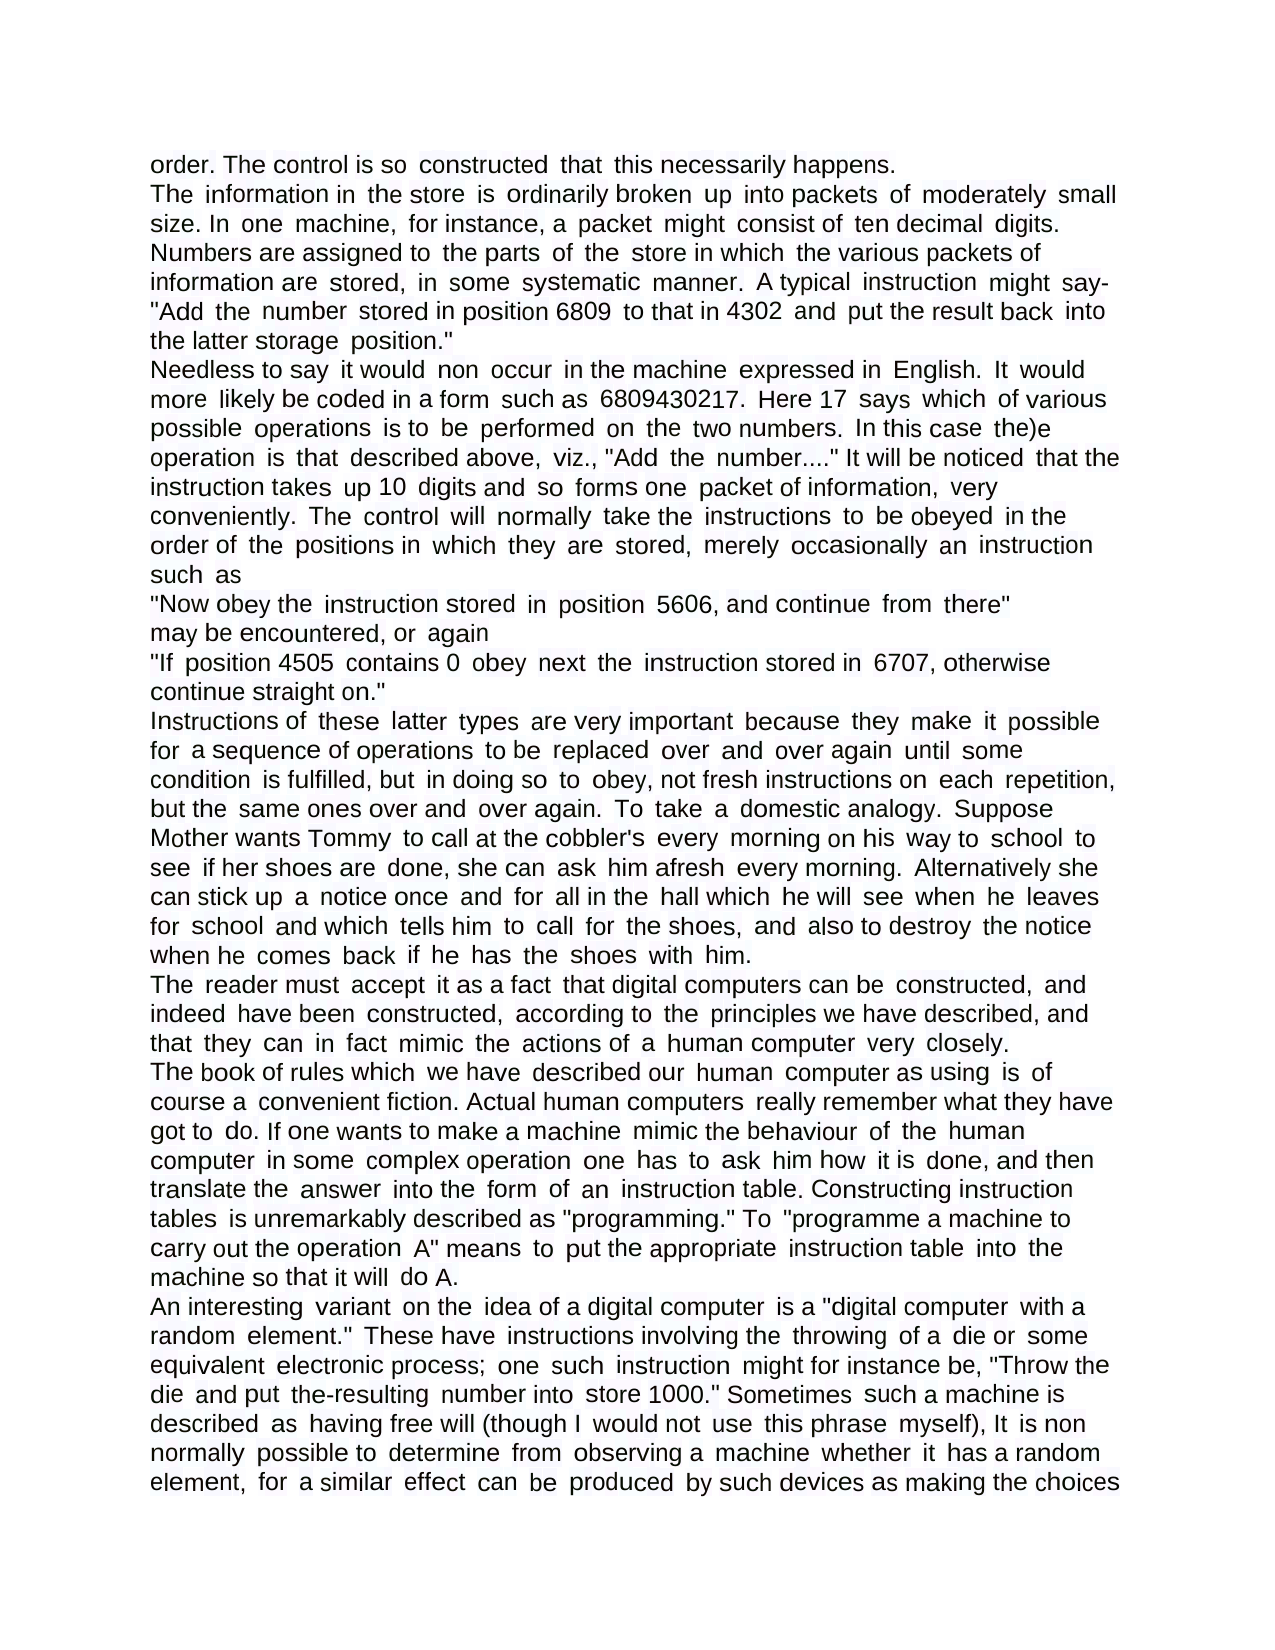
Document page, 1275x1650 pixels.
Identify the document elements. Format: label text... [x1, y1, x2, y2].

text Instructions of these latter types are very important because they make it possible for a sequence of operations to be replaced over and over again until some condition is fulfilled, but in doing so to obey, not fresh instructions on each repetition, but the same ones over and over again. To take a domestic analogy. Suppose Mother wants Tommy to call at the cobbler's every morning on his way to school to see if her shoes are done, she can ask him afresh every morning. Alternatively she can stick up a notice once and for all in the hall which he will see when he leaves for school and which tells him to call for the shoes, and also to destroy the notice when he comes back if he has the shoes with him. [150, 706, 1125, 969]
text Needless to say it would non occur in the machine expressed in English. It would more likely be coded in a form such as 6809430217. Here 17 says which of various possible operations is to be performed on the two numbers. In this case the)e operation is that described above, viz., "Add the number...." It will be noticed that the instruction takes up 10 digits and so forms one packet of information, very conveniently. The control will normally take the instructions to be obeyed in the order of the positions in which they are stored, merely occasionally an instruction such as [150, 355, 1125, 589]
text "Now obey the instruction stored in position 5606, and continue from there" [631, 589, 684, 618]
text may be encountered, or again [407, 618, 427, 648]
text The reader must accept it as a fact that digital computers can be constructed, and indeed have been constructed, according to the principles we have described, and that they can in fact mimic the actions of a human computer very closely. [150, 969, 1125, 1057]
text "Now obey the instruction stored in position 5606, and continue from there" [987, 589, 1125, 618]
text "Add the number stored in position 6809 to that in 4302 and put the result back into the latter storage position." [453, 296, 1125, 355]
text "Add the number stored in position 6809 to that in 4302 and put the result back into the latter storage position." [159, 296, 262, 355]
text may be encountered, or again [365, 618, 393, 648]
text "If position 4505 contains 0 obey next the instruction stored in 6707, otherwise continue straight on." [334, 648, 1125, 706]
text "If position 4505 contains 0 obey next the instruction stored in 6707, otherwise continue straight on." [271, 648, 314, 706]
text may be encountered, or again [489, 618, 1125, 648]
text We have mentioned that the "book of rules" supplied to the computer is replaced in the machine by a part of the store. It is then called the "table of instructions." It is the duty of the control to see that these instructions are obeyed correctly and in the right order. The control is so constructed that this necessarily happens. [896, 150, 1125, 179]
text An interesting variant on the idea of a digital computer is a "digital computer with a random element." These have instructions involving the throwing of a die or some equivalent electronic process; one such instruction might for instance be, "Throw the die and put the-resulting number into store 1000." Sometimes such a machine is described as having free will (though I would not use this phrase myself), It is non normally possible to determine from observing a machine whether it has a random element, for a similar effect can be produced by such devices as making the choices depend on the digits of the decimal for . [886, 1321, 966, 1496]
text An interesting variant on the idea of a digital computer is a "digital computer with a random element." These have instructions involving the throwing of a die or some equivalent electronic process; one such instruction might for instance be, "Throw the die and put the-resulting number into store 1000." Sometimes such a machine is described as having free will (though I would not use this phrase myself), It is non normally possible to determine from observing a machine whether it has a random element, for a similar effect can be produced by such devices as making the choices depend on the digits of the decimal for . [471, 1321, 615, 1496]
text An interesting variant on the idea of a digital computer is a "digital computer with a random element." These have instructions involving the throwing of a die or some equivalent electronic process; one such instruction might for instance be, "Throw the die and put the-resulting number into store 1000." Sometimes such a machine is described as having free will (though I would not use this phrase myself), It is non normally possible to determine from observing a machine whether it has a random element, for a similar effect can be produced by such devices as making the choices depend on the digits of the decimal for . [1050, 1292, 1125, 1496]
text The information in the store is ordinarily broken up into packets of moderately small size. In one machine, for instance, a packet might consist of ten decimal digits. Numbers are assigned to the parts of the store in which the various packets of information are stored, in some systematic manner. A typical instruction might say- [150, 179, 1125, 296]
text An interesting variant on the idea of a digital computer is a "digital computer with a random element." These have instructions involving the throwing of a die or some equivalent electronic process; one such instruction might for instance be, "Throw the die and put the-resulting number into store 1000." Sometimes such a machine is described as having free will (though I would not use this phrase myself), It is non normally possible to determine from observing a machine whether it has a random element, for a similar effect can be produced by such devices as making the choices depend on the digits of the decimal for . [702, 1292, 904, 1467]
text The book of rules which we have described our human computer as using is of course a convenient fiction. Actual human computers really remember what they have got to do. If one wants to make a machine mimic the behaviour of the human computer in some complex operation one has to ask him how it is done, and then translate the answer into the form of an instruction table. Constructing instruction tables is unremarkably described as "programming." To "programme a machine to carry out the operation A" means to put the appropriate instruction table into the machine so that it will do A. [150, 1057, 1125, 1292]
text "Now obey the instruction stored in position 5606, and continue from there" [515, 589, 586, 618]
